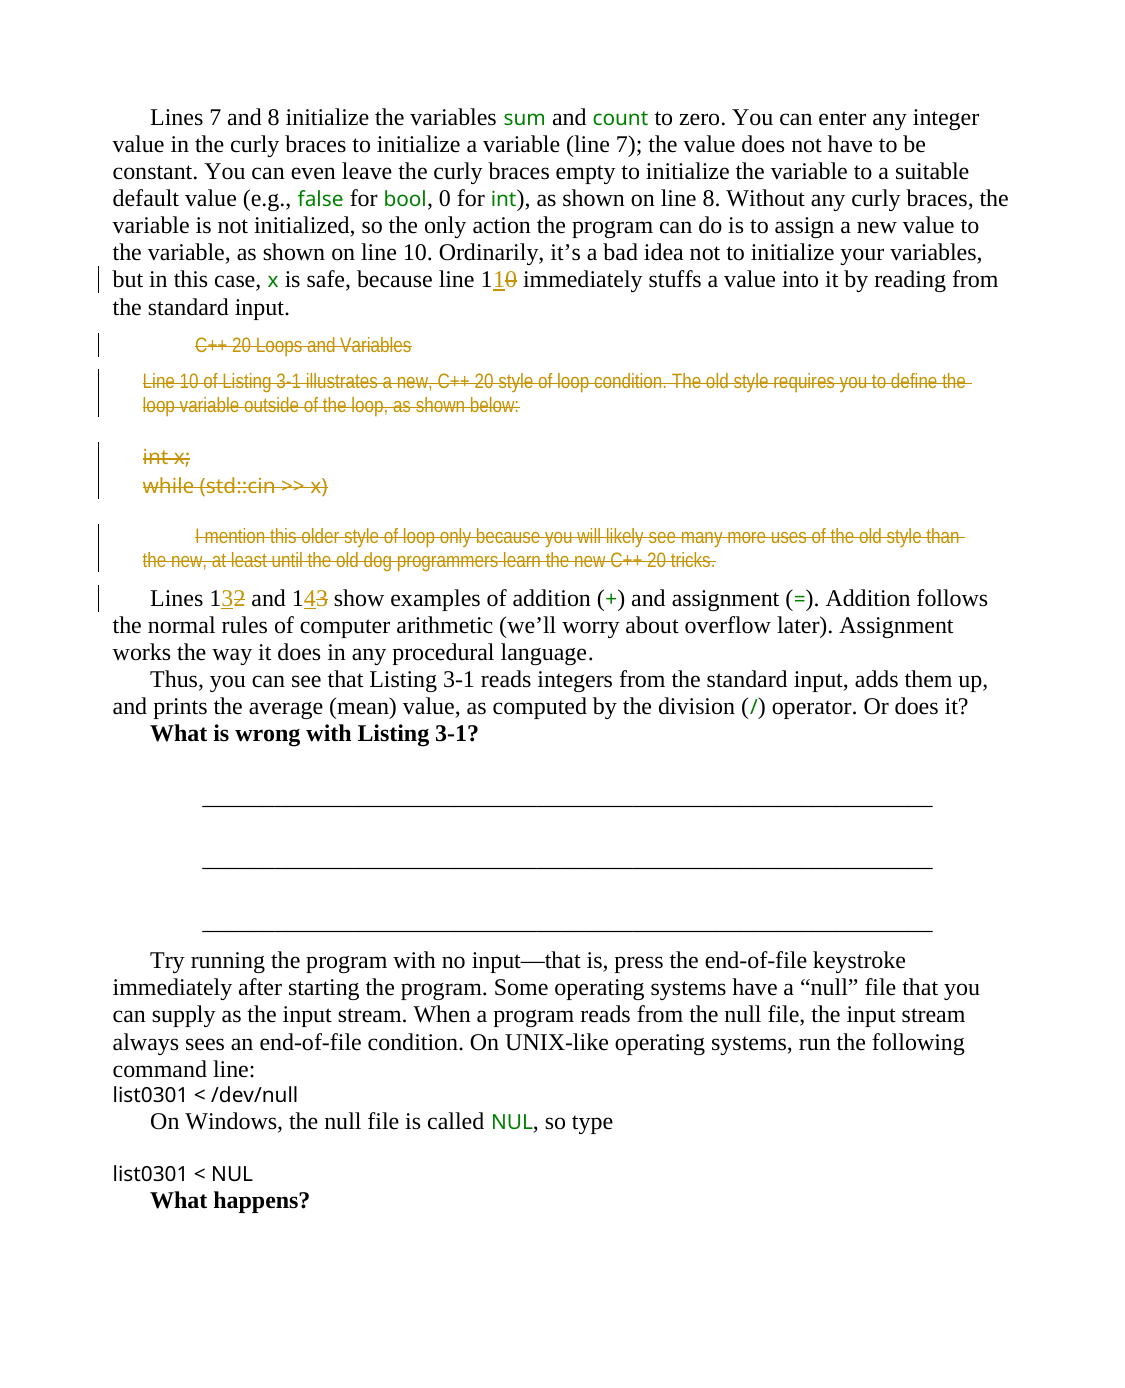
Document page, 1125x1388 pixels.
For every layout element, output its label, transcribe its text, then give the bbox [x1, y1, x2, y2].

text What happens? [112, 1187, 1012, 1214]
text Lines 7 and 8 initialize the variables sum and count to zero. You can enter any integer value in the curly braces to initialize a variable (line 7); the value does not have to be constant. You can even leave the curly braces empty to initialize the variable to a suitable default value (e.g., false for bool, 0 for int), as shown on line 8. Without any curly braces, the variable is not initialized, so the only action the program can do is to assign a new value to the variable, as shown on line 10. Ordinarily, it’s a bad idea not to initialize your variables, but in this case, x is safe, because line 11 immediately stuffs a value into it by reading from the standard input. [112, 104, 1012, 320]
text On Windows, the null file is called NUL, so type [112, 1107, 1012, 1134]
text What is wrong with Listing 3-1? [112, 720, 1012, 747]
text Thus, you can see that Listing 3-1 reads integers from the standard input, adds them up, and prints the average (mean) value, as computed by the division (/) operator. Or does it? [112, 666, 1012, 720]
list _____________________________________________________________ [202, 845, 1012, 872]
text list0301 < /dev/null [112, 1082, 997, 1107]
list _____________________________________________________________ [202, 782, 1012, 809]
text Try running the program with no input—that is, press the end-of-file keystroke immediately after starting the program. Some operating systems have a “null” file that you can supply as the input stream. When a program reads from the null file, the input stream always sees an end-of-file condition. On UNIX-like operating systems, run the following command line: [112, 947, 1012, 1082]
text list0301 < NUL [112, 1162, 997, 1187]
list _____________________________________________________________ [202, 907, 1012, 934]
text Lines 13 and 14 show examples of addition (+) and assignment (=). Addition follows the normal rules of computer arithmetic (we’ll worry about overflow later). Assignment works the way it does in any procedural language. [112, 584, 1012, 666]
